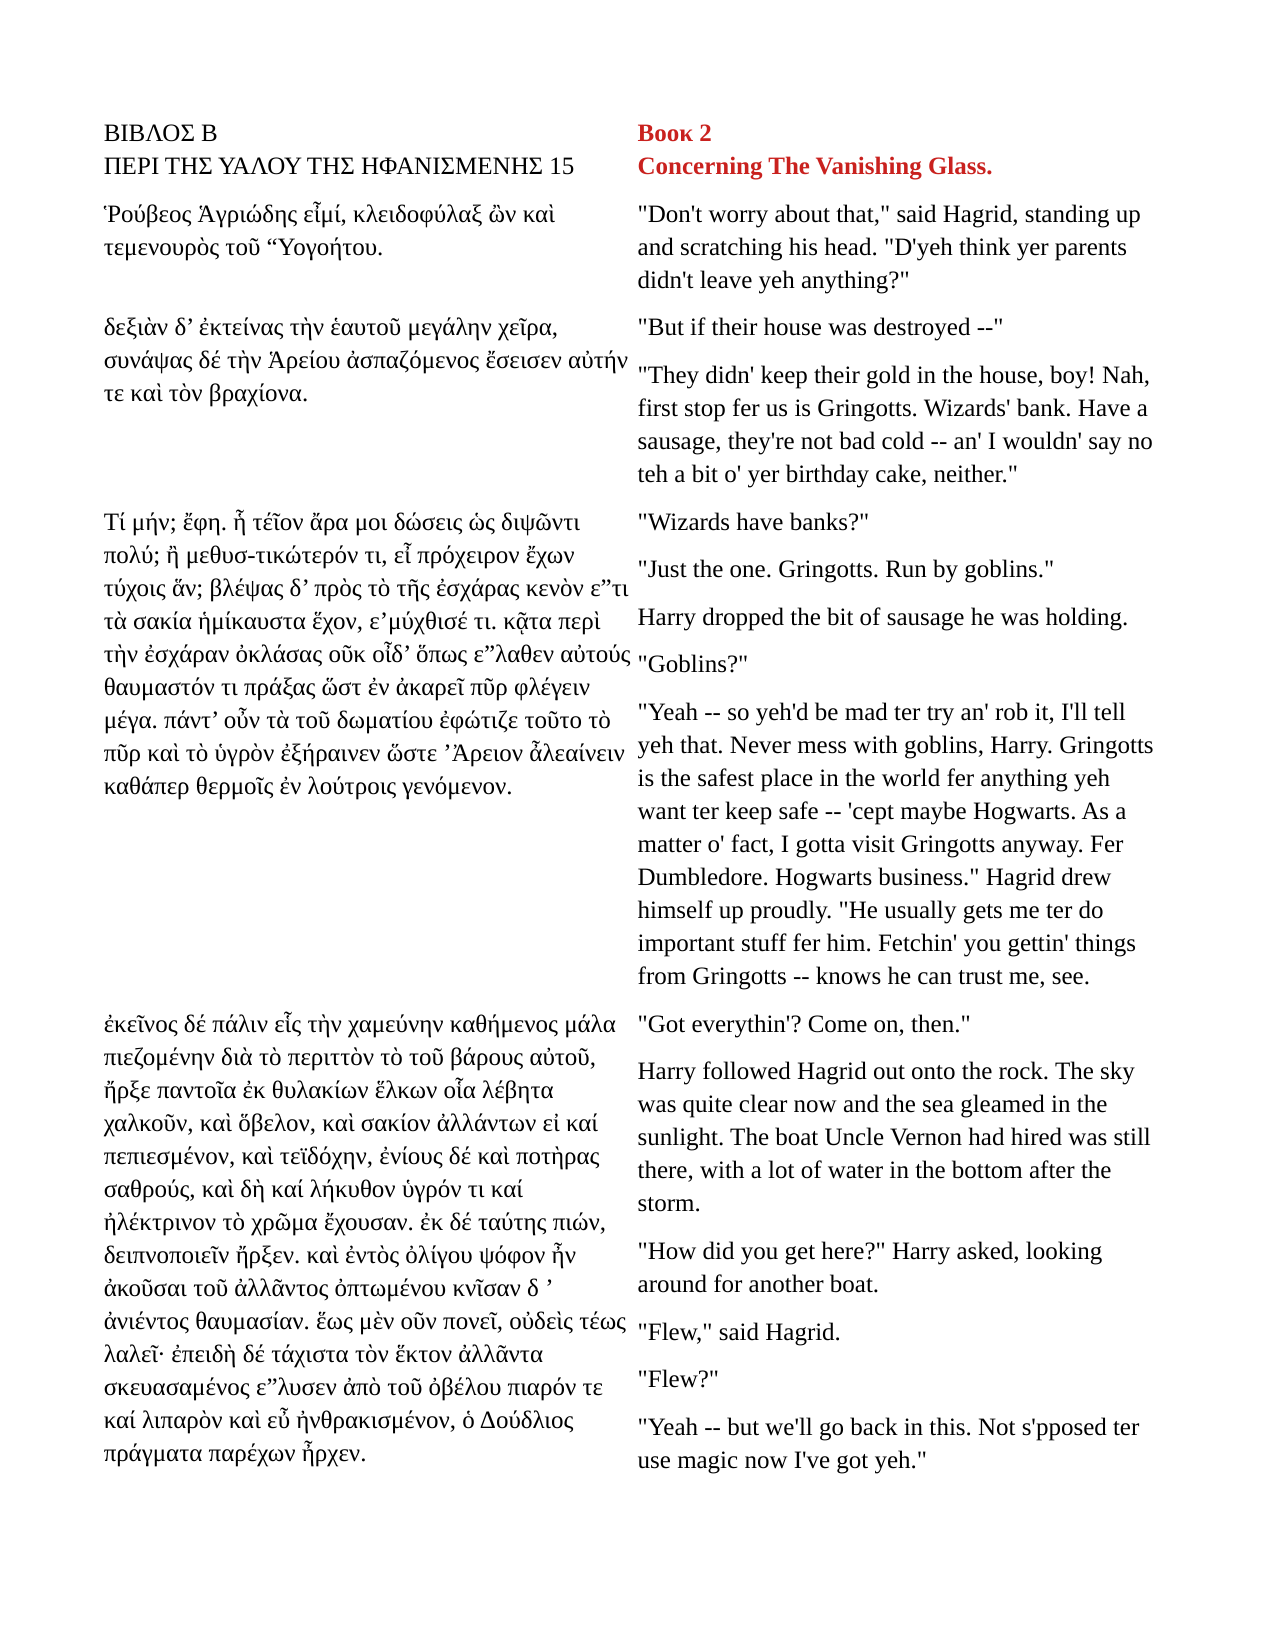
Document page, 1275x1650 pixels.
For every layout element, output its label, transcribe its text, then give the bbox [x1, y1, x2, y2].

table_header ΒΙΒΛΟΣ Β ΠΕΡΙ ΤΗΣ ΥΑΛΟΥ ΤΗΣ ΗΦΑΝΙΣΜΕΝΗΣ 15 [104, 118, 637, 199]
table_cell "Got everythin'? Come on, then." Harry followed Hagrid out onto the rock. The sky was quite clear now and the sea gleamed in the sunlight. The boat Uncle Vernon had hired was still there, with a lot of water in the bottom after the storm. "How did you get here?" Harry asked, looking around for another boat. "Flew," said Hagrid. "Flew?" "Yeah -- but we'll go back in this. Not s'pposed ter use magic now I've got yeh." [638, 1009, 1157, 1493]
table_cell Τί μήν; ἔφη. ἧ τέῖον ἄρα μοι δώσεις ὡς διψῶντι πολύ; ἢ μεθυσ-τικώτερόν τι, εἶ πρόχειρον ἔχων τύχοις ἅν; βλέψας δ’ πρὸς τὸ τῆς ἐσχάρας κενὸν ε”τι τὰ σακία ἡμίκαυστα ἕχον, ε’μύχθισέ τι. κᾷτα περὶ τὴν ἐσχάραν ὀκλάσας οῦκ οἶδ’ ὅπως ε”λαθεν αὐτούς θαυμαστόν τι πράξας ὥστ ἐν ἀκαρεῖ πῦρ φλέγειν μέγα. πάντ’ οὖν τὰ τοῦ δωματίου ἐφώτιζε τοῦτο τὸ πῦρ καὶ τὸ ὑγρὸν ἐξήραινεν ὥστε ’Ἀρειον ἆλεαίνειν καθάπερ θερμοῖς ἐν λούτροις γενόμενον. [104, 507, 637, 1009]
table_cell "Don't worry about that," said Hagrid, standing up and scratching his head. "D'yeh think yer parents didn't leave yeh anything?" [638, 199, 1157, 312]
table_cell "But if their house was destroyed --" "They didn' keep their gold in the house, boy! Nah, first stop fer us is Gringotts. Wizards' bank. Have a sausage, they're not bad cold -- an' I wouldn' say no teh a bit o' yer birthday cake, neither." [638, 313, 1157, 507]
table_cell δεξιὰν δ’ ἐκτείνας τὴν ἑαυτοῦ μεγάλην χεῖρα, συνάψας δέ τὴν Ἁρείου ἀσπαζόμενος ἔσεισεν αὐτήν τε καὶ τὸν βραχίονα. [104, 313, 637, 507]
table_cell "Wizards have banks?" "Just the one. Gringotts. Run by goblins." Harry dropped the bit of sausage he was holding. "Goblins?" "Yeah -- so yeh'd be mad ter try an' rob it, I'll tell yeh that. Never mess with goblins, Harry. Gringotts is the safest place in the world fer anything yeh want ter keep safe -- 'cept maybe Hogwarts. As a matter o' fact, I gotta visit Gringotts anyway. Fer Dumbledore. Hogwarts business." Hagrid drew himself up proudly. "He usually gets me ter do important stuff fer him. Fetchin' you gettin' things from Gringotts -- knows he can trust me, see. [638, 507, 1157, 1009]
table_cell Ῥούβεος Ἁγριώδης εἶμί, κλειδοφύλαξ ὢν καὶ τεμενουρὸς τοῦ “Υογοήτου. [104, 199, 637, 312]
table_cell ἐκεῖνος δέ πάλιν εἷς τὴν χαμεύνην καθήμενος μάλα πιεζομένην διὰ τὸ περιττὸν τὸ τοῦ βάρους αὐτοῦ, ἤρξε παντοῖα ἐκ θυλακίων ἕλκων οἷα λέβητα χαλκοῦν, καὶ ὅβελον, καὶ σακίον ἀλλάντων εἰ καί πεπιεσμένον, καὶ τεϊδόχην, ἐνίους δέ καὶ ποτὴρας σαθρούς, καὶ δὴ καί λήκυθον ὑγρόν τι καί ἠλέκτρινον τὸ χρῶμα ἔχουσαν. ἐκ δέ ταύτης πιών, δειπνοποιεῖν ἤρξεν. καὶ ἐντὸς ὀλίγου ψόφον ἦν ἀκοῦσαι τοῦ ἀλλᾶντος ὀπτωμένου κνῖσαν δ ’ ἀνιέντος θαυμασίαν. ἕως μὲν οῦν πονεῖ, οὐδεὶς τέως λαλεῖ· ἐπειδὴ δέ τάχιστα τὸν ἕκτον ἀλλᾶντα σκευασαμένος ε”λυσεν ἀπὸ τοῦ ὀβέλου πιαρόν τε καί λιπαρὸν καὶ εὖ ἠνθρακισμένον, ὁ Δούδλιος πράγματα παρέχων ἦρχεν. [104, 1009, 637, 1493]
table_header Βοοκ 2 Concerning The Vanishing Glass. [638, 118, 1157, 199]
